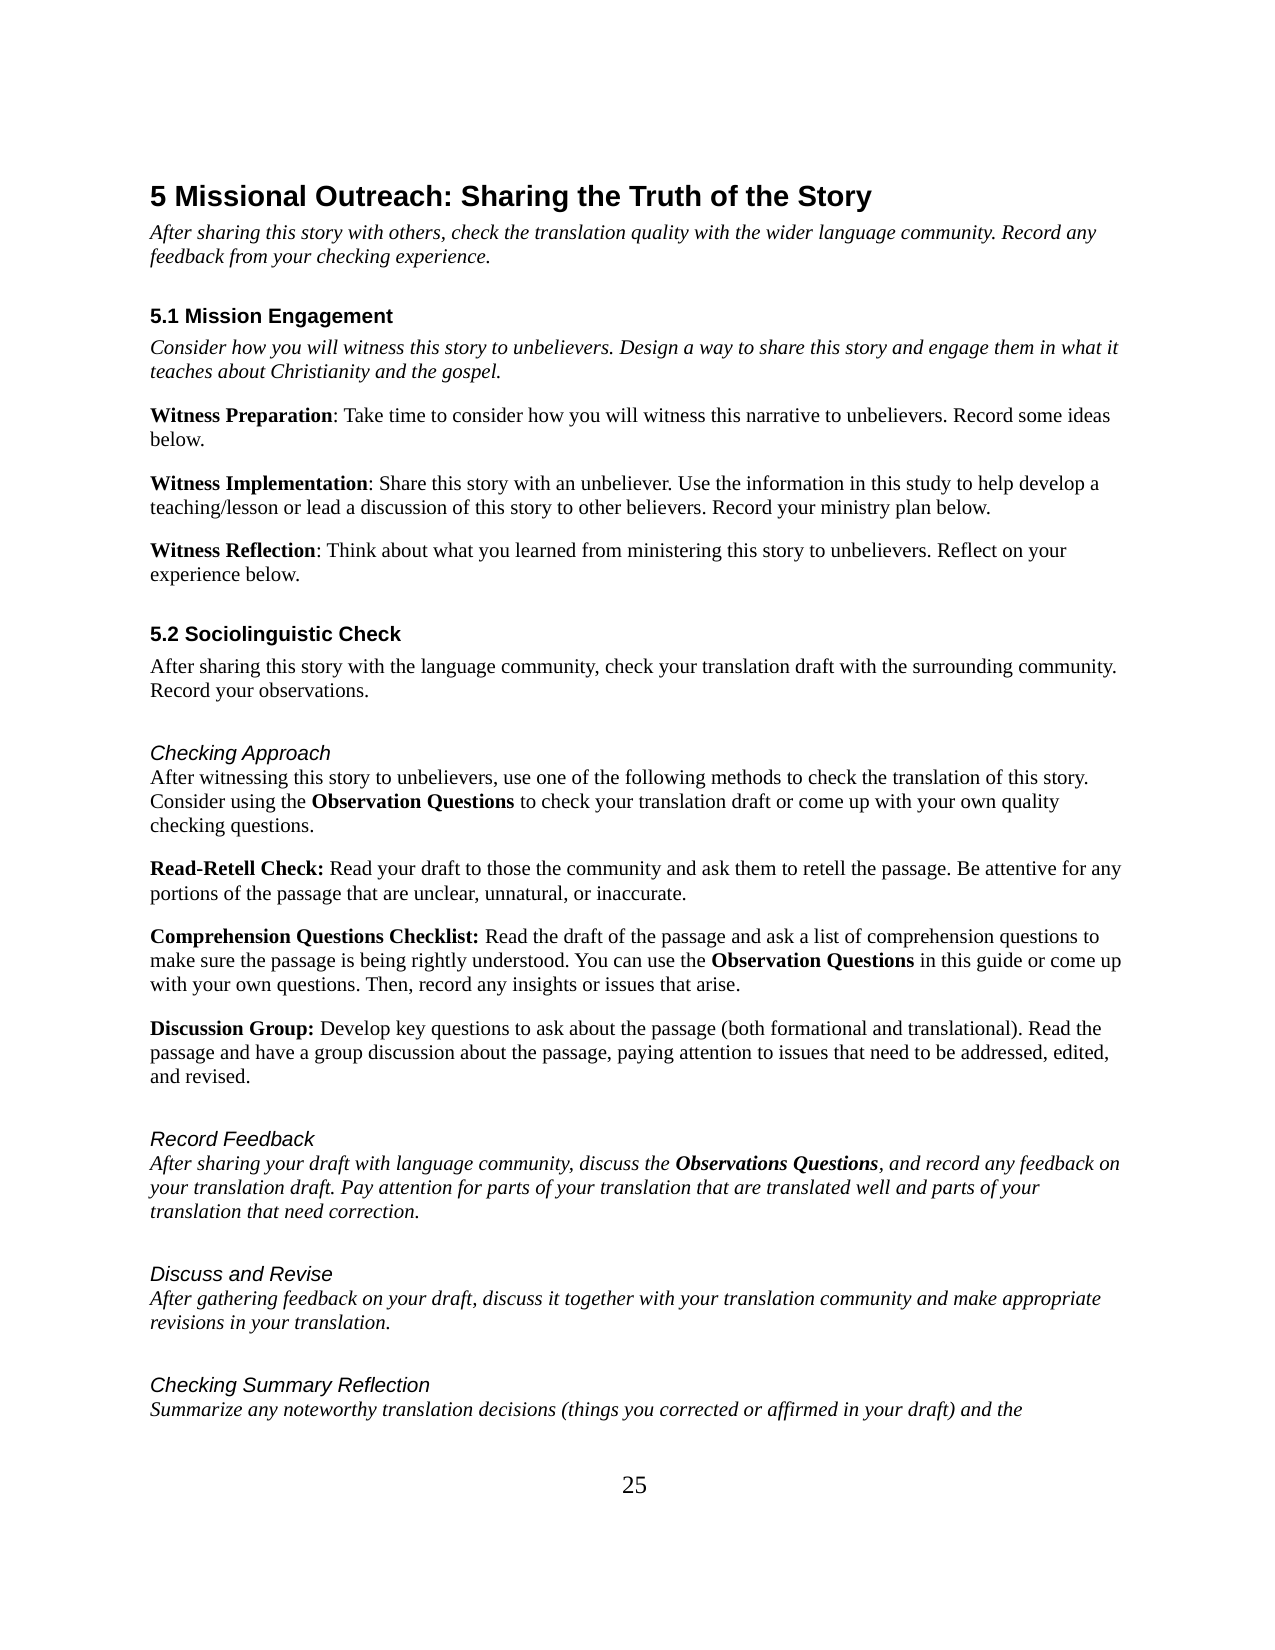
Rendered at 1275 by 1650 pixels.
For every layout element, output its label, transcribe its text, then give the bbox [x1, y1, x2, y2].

subtitle Discuss and Revise [150, 1262, 1125, 1286]
text After sharing your draft with language community, discuss the Observations Questions, and record any feedback on your translation draft. Pay attention for parts of your translation that are translated well and parts of your translation that need correction. [150, 1151, 1125, 1223]
text Read-Retell Check: Read your draft to those the community and ask them to retell the passage. Be attentive for any portions of the passage that are unclear, unnatural, or inaccurate. [150, 856, 1125, 904]
text Comprehension Questions Checklist: Read the draft of the passage and ask a list of comprehension questions to make sure the passage is being rightly understood. You can use the Observation Questions in this guide or come up with your own questions. Then, record any insights or issues that arise. [150, 924, 1125, 996]
text After gathering feedback on your draft, discuss it together with your translation community and make appropriate revisions in your translation. [150, 1286, 1125, 1334]
text Witness Preparation: Take time to consider how you will witness this narrative to unbelievers. Record some ideas below. [150, 403, 1125, 451]
text Witness Reflection: Think about what you learned from ministering this story to unbelievers. Reflect on your experience below. [150, 538, 1125, 586]
subtitle Record Feedback [150, 1127, 1125, 1151]
text Witness Implementation: Share this story with an unbeliever. Use the information in this study to help develop a teaching/lesson or lead a discussion of this story to other believers. Record your ministry plan below. [150, 471, 1125, 519]
subtitle Checking Summary Reflection [150, 1373, 1125, 1397]
text Discussion Group: Develop key questions to ask about the passage (both formational and translational). Read the passage and have a group discussion about the passage, paying attention to issues that need to be addressed, edited, and revised. [150, 1016, 1125, 1088]
subtitle 5.1 Mission Engagement [150, 304, 1125, 328]
subtitle 5 Missional Outreach: Sharing the Truth of the Story [150, 179, 1125, 212]
text Summarize any noteworthy translation decisions (things you corrected or affirmed in your draft) and the [150, 1397, 1125, 1421]
text After sharing this story with the language community, check your translation draft with the surrounding community. Record your observations. [150, 654, 1125, 702]
subtitle 5.2 Sociolinguistic Check [150, 622, 1125, 646]
subtitle Checking Approach [150, 741, 1125, 765]
text After sharing this story with others, check the translation quality with the wider language community. Record any feedback from your checking experience. [150, 220, 1125, 268]
text After witnessing this story to unbelievers, use one of the following methods to check the translation of this story. Consider using the Observation Questions to check your translation draft or come up with your own quality checking questions. [150, 765, 1125, 837]
text Consider how you will witness this story to unbelievers. Design a way to share this story and engage them in what it teaches about Christianity and the gospel. [150, 335, 1125, 383]
